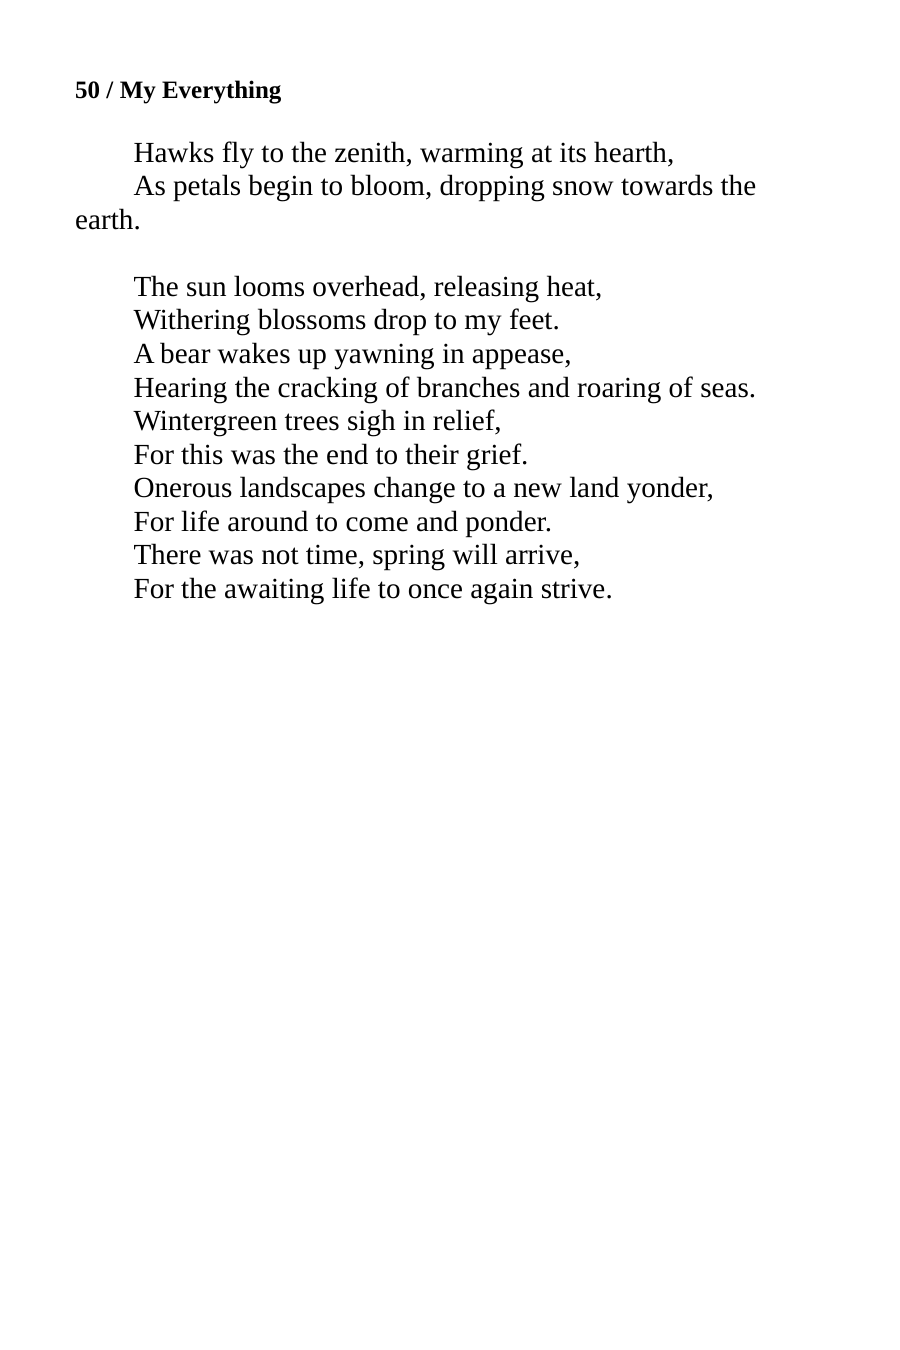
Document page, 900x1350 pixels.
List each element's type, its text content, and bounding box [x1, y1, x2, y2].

text For life around to come and ponder. [75, 504, 825, 537]
text As petals begin to bloom, dropping snow towards the earth. [75, 168, 825, 236]
text There was not time, spring will arrive, [75, 537, 825, 571]
text Wintergreen trees sigh in relief, [75, 403, 825, 437]
text For this was the end to their grief. [75, 437, 825, 470]
text A bear wakes up yawning in appease, [75, 336, 825, 370]
text For the awaiting life to once again strive. [75, 571, 825, 604]
text Onerous landscapes change to a new land yonder, [75, 470, 825, 504]
text Withering blossoms drop to my feet. [75, 303, 825, 336]
text The sun looms overhead, releasing heat, [75, 269, 825, 303]
text Hearing the cracking of branches and roaring of seas. [75, 370, 825, 403]
text Hawks fly to the zenith, warming at its hearth, [75, 135, 825, 168]
